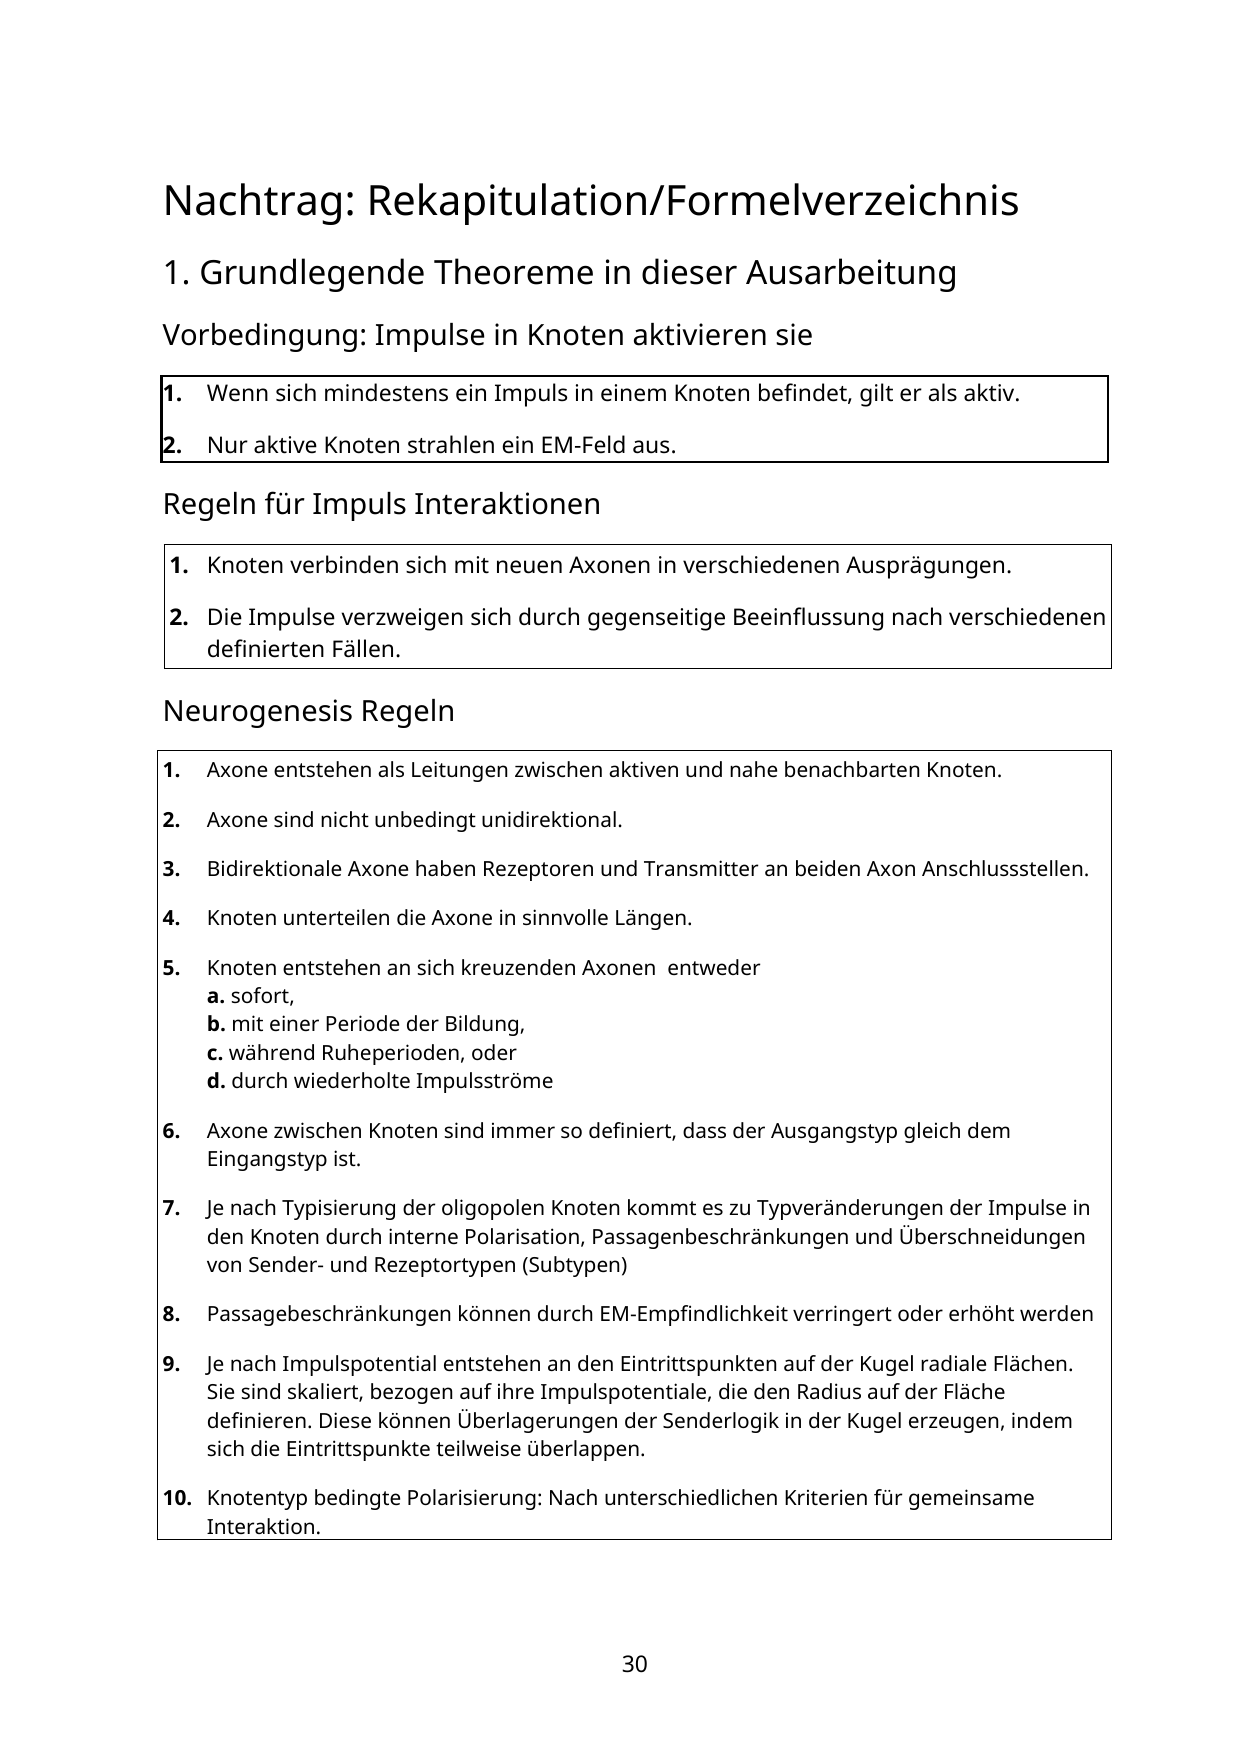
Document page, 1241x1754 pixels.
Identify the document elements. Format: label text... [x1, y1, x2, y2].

list Knoten unterteilen die Axone in sinnvolle Längen. [158, 898, 1111, 932]
subtitle 1. Grundlegende Theoreme in dieser Ausarbeitung [162, 248, 1090, 294]
subtitle Regeln für Impuls Interaktionen [162, 483, 1090, 523]
subtitle Vorbedingung: Impulse in Knoten aktivieren sie [162, 315, 1090, 354]
list Je nach Impulspotential entstehen an den Eintrittspunkten auf der Kugel radiale Flächen. Sie sind skaliert, bezogen auf ihre Impulspotentiale, die den Radius auf der Fläche definieren. Diese können Überlagerungen der Senderlogik in der Kugel erzeugen, indem sich die Eintrittspunkte teilweise überlappen. [158, 1344, 1111, 1463]
list Knotentyp bedingte Polarisierung: Nach unterschiedlichen Kriterien für gemeinsame Interaktion. [158, 1478, 1111, 1539]
list Axone sind nicht unbedingt unidirektional. [158, 800, 1111, 833]
list Knoten entstehen an sich kreuzenden Axonen entweder a. sofort, b. mit einer Periode der Bildung, c. während Ruheperioden, oder d. durch wiederholte Impulsströme [158, 947, 1111, 1095]
list Je nach Typisierung der oligopolen Knoten kommt es zu Typveränderungen der Impulse in den Knoten durch interne Polarisation, Passagenbeschränkungen und Überschneidungen von Sender- und Rezeptortypen (Subtypen) [158, 1188, 1111, 1279]
list Knoten verbinden sich mit neuen Axonen in verschiedenen Ausprägungen. [165, 545, 1111, 581]
subtitle Nachtrag: Rekapitulation/Formelverzeichnis [162, 171, 1090, 228]
list Axone entstehen als Leitungen zwischen aktiven und nahe benachbarten Knoten. [158, 751, 1111, 784]
list Axone zwischen Knoten sind immer so definiert, dass der Ausgangstyp gleich dem Eingangstyp ist. [158, 1111, 1111, 1173]
list Nur aktive Knoten strahlen ein EM-Feld aus. [163, 427, 1107, 461]
list Wenn sich mindestens ein Impuls in einem Knoten befindet, gilt er als aktiv. [163, 377, 1107, 408]
list Passagebeschränkungen können durch EM-Empfindlichkeit verringert oder erhöht werden [158, 1294, 1111, 1328]
subtitle Neurogenesis Regeln [162, 690, 1090, 729]
list Bidirektionale Axone haben Rezeptoren und Transmitter an beiden Axon Anschlussstellen. [158, 849, 1111, 883]
list Die Impulse verzweigen sich durch gegenseitige Beeinflussung nach verschiedenen definierten Fällen. [165, 596, 1111, 668]
